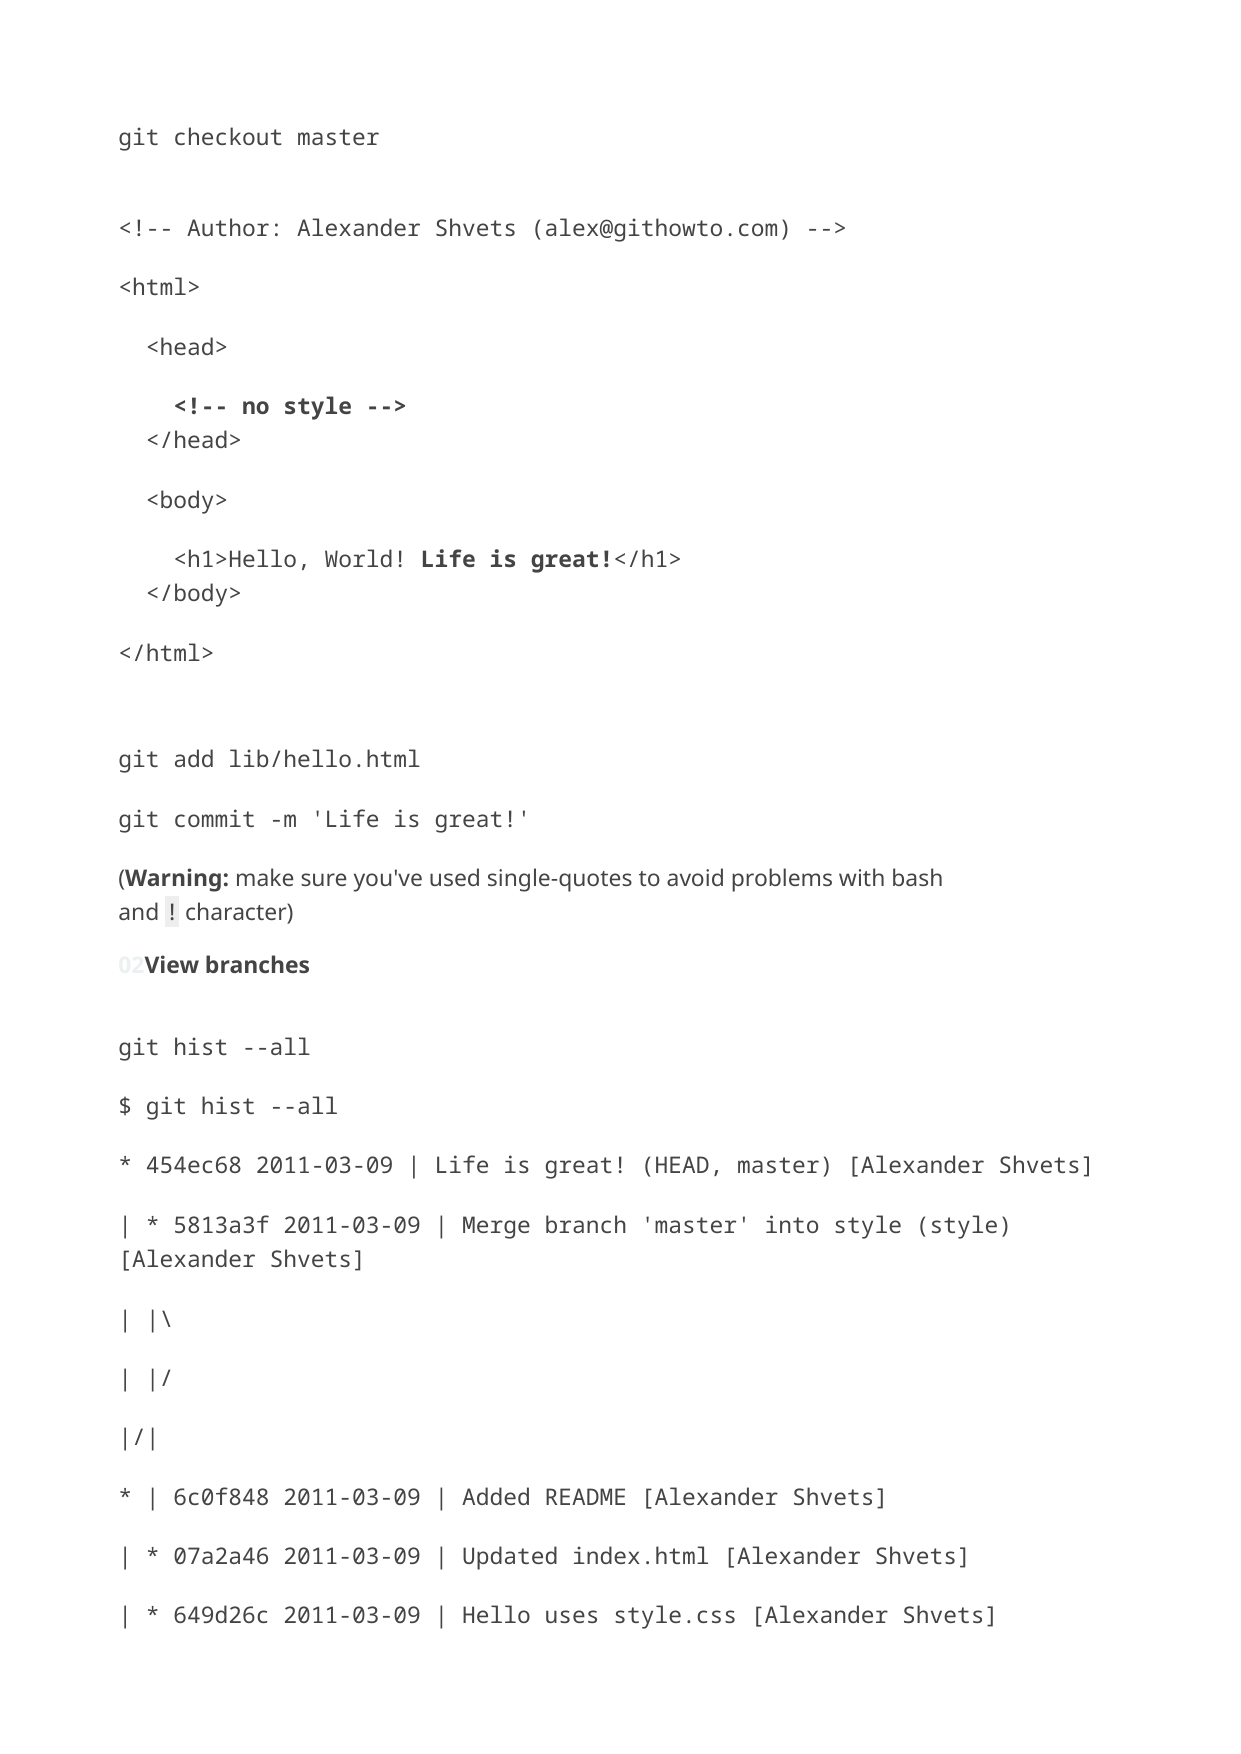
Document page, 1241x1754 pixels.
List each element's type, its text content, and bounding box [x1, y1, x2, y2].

text <html> [118, 268, 1122, 302]
text <head> [118, 327, 1122, 362]
text </head> [118, 421, 1122, 456]
text </html> [118, 634, 1122, 668]
text git hist --allRESULT: [118, 1027, 1122, 1062]
text | |\ [118, 1299, 1122, 1334]
text | * 5813a3f 2011-03-09 | Merge branch 'master' into style (style) [Alexander Shvets] [118, 1206, 1122, 1274]
text * 454ec68 2011-03-09 | Life is great! (HEAD, master) [Alexander Shvets] [118, 1146, 1122, 1181]
subtitle RUN: [118, 996, 1122, 1027]
subtitle RUN: [118, 709, 1122, 740]
text <h1>Hello, World! Life is great!</h1> [118, 540, 1122, 574]
subtitle FILE: LIB/HELLO.HTML [118, 177, 1122, 209]
text git add lib/hello.html [118, 740, 1122, 774]
text | * 649d26c 2011-03-09 | Hello uses style.css [Alexander Shvets] [118, 1596, 1122, 1631]
text |/| [118, 1418, 1122, 1452]
text <body> [118, 481, 1122, 515]
text $ git hist --all [118, 1087, 1122, 1121]
text <!-- no style --> [118, 387, 1122, 421]
text </body> [118, 574, 1122, 609]
text | * 07a2a46 2011-03-09 | Updated index.html [Alexander Shvets] [118, 1537, 1122, 1571]
text git checkout master [118, 118, 1122, 152]
text * | 6c0f848 2011-03-09 | Added README [Alexander Shvets] [118, 1477, 1122, 1512]
subtitle 02View branches [118, 927, 1122, 981]
text | |/ [118, 1359, 1122, 1393]
text <!-- Author: Alexander Shvets (alex@githowto.com) --> [118, 209, 1122, 243]
text git commit -m 'Life is great!' [118, 799, 1122, 834]
text (Warning: make sure you've used single-quotes to avoid problems with bash and ! character) [118, 859, 1122, 927]
